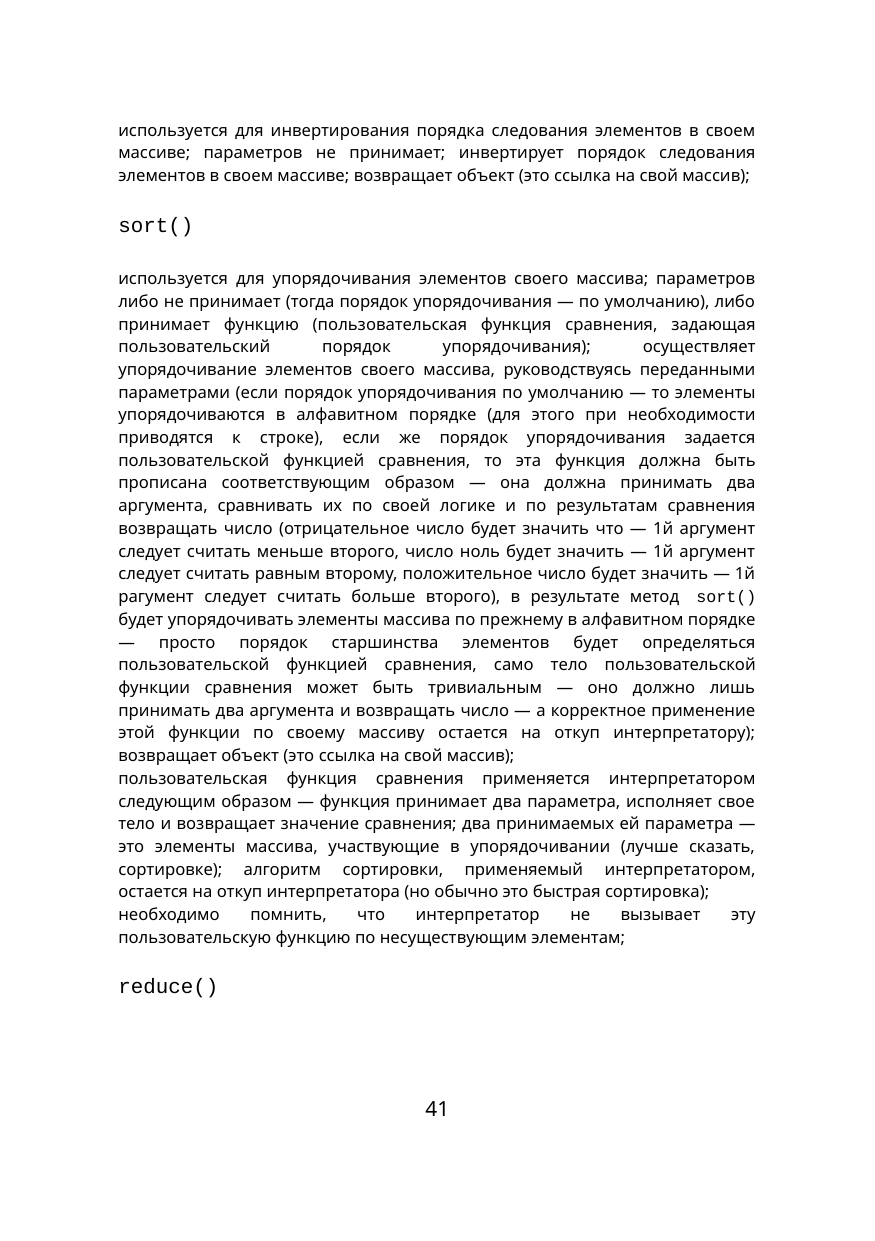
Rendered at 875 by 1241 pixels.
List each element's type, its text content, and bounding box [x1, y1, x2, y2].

text используется для инвертирования порядка следования элементов в своем массиве; параметров не принимает; инвертирует порядок следования элементов в своем массиве; возвращает объект (это ссылка на свой массив); [118, 118, 756, 186]
text необходимо помнить, что интерпретатор не вызывает эту пользовательскую функцию по несуществующим элементам; [118, 903, 756, 948]
text reduce() [118, 977, 756, 1000]
text пользовательская функция сравнения применяется интерпретатором следующим образом — функция принимает два параметра, исполняет свое тело и возвращает значение сравнения; два принимаемых ей параметра — это элементы массива, участвующие в упорядочивании (лучше сказать, сортировке); алгоритм сортировки, применяемый интерпретатором, остается на откуп интерпретатора (но обычно это быстрая сортировка); [118, 766, 756, 903]
text используется для упорядочивания элементов своего массива; параметров либо не принимает (тогда порядок упорядочивания — по умолчанию), либо принимает функцию (пользовательская функция сравнения, задающая пользовательский порядок упорядочивания); осуществляет упорядочивание элементов своего массива, руководствуясь переданными параметрами (если порядок упорядочивания по умолчанию — то элементы упорядочиваются в алфавитном порядке (для этого при необходимости приводятся к строке), если же порядок упорядочивания задается пользовательской функцией сравнения, то эта функция должна быть прописана соответствующим образом — она должна принимать два аргумента, сравнивать их по своей логике и по результатам сравнения возвращать число (отрицательное число будет значить что — 1й аргумент следует считать меньше второго, число ноль будет значить — 1й аргумент следует считать равным второму, положительное число будет значить — 1й рагумент следует считать больше второго), в результате метод sort() будет упорядочивать элементы массива по прежнему в алфавитном порядке — просто порядок старшинства элементов будет определяться пользовательской функцией сравнения, само тело пользовательской функции сравнения может быть тривиальным — оно должно лишь принимать два аргумента и возвращать число — а корректное применение этой функции по своему массиву остается на откуп интерпретатору); возвращает объект (это ссылка на свой массив); [118, 267, 756, 766]
text sort() [118, 215, 756, 238]
